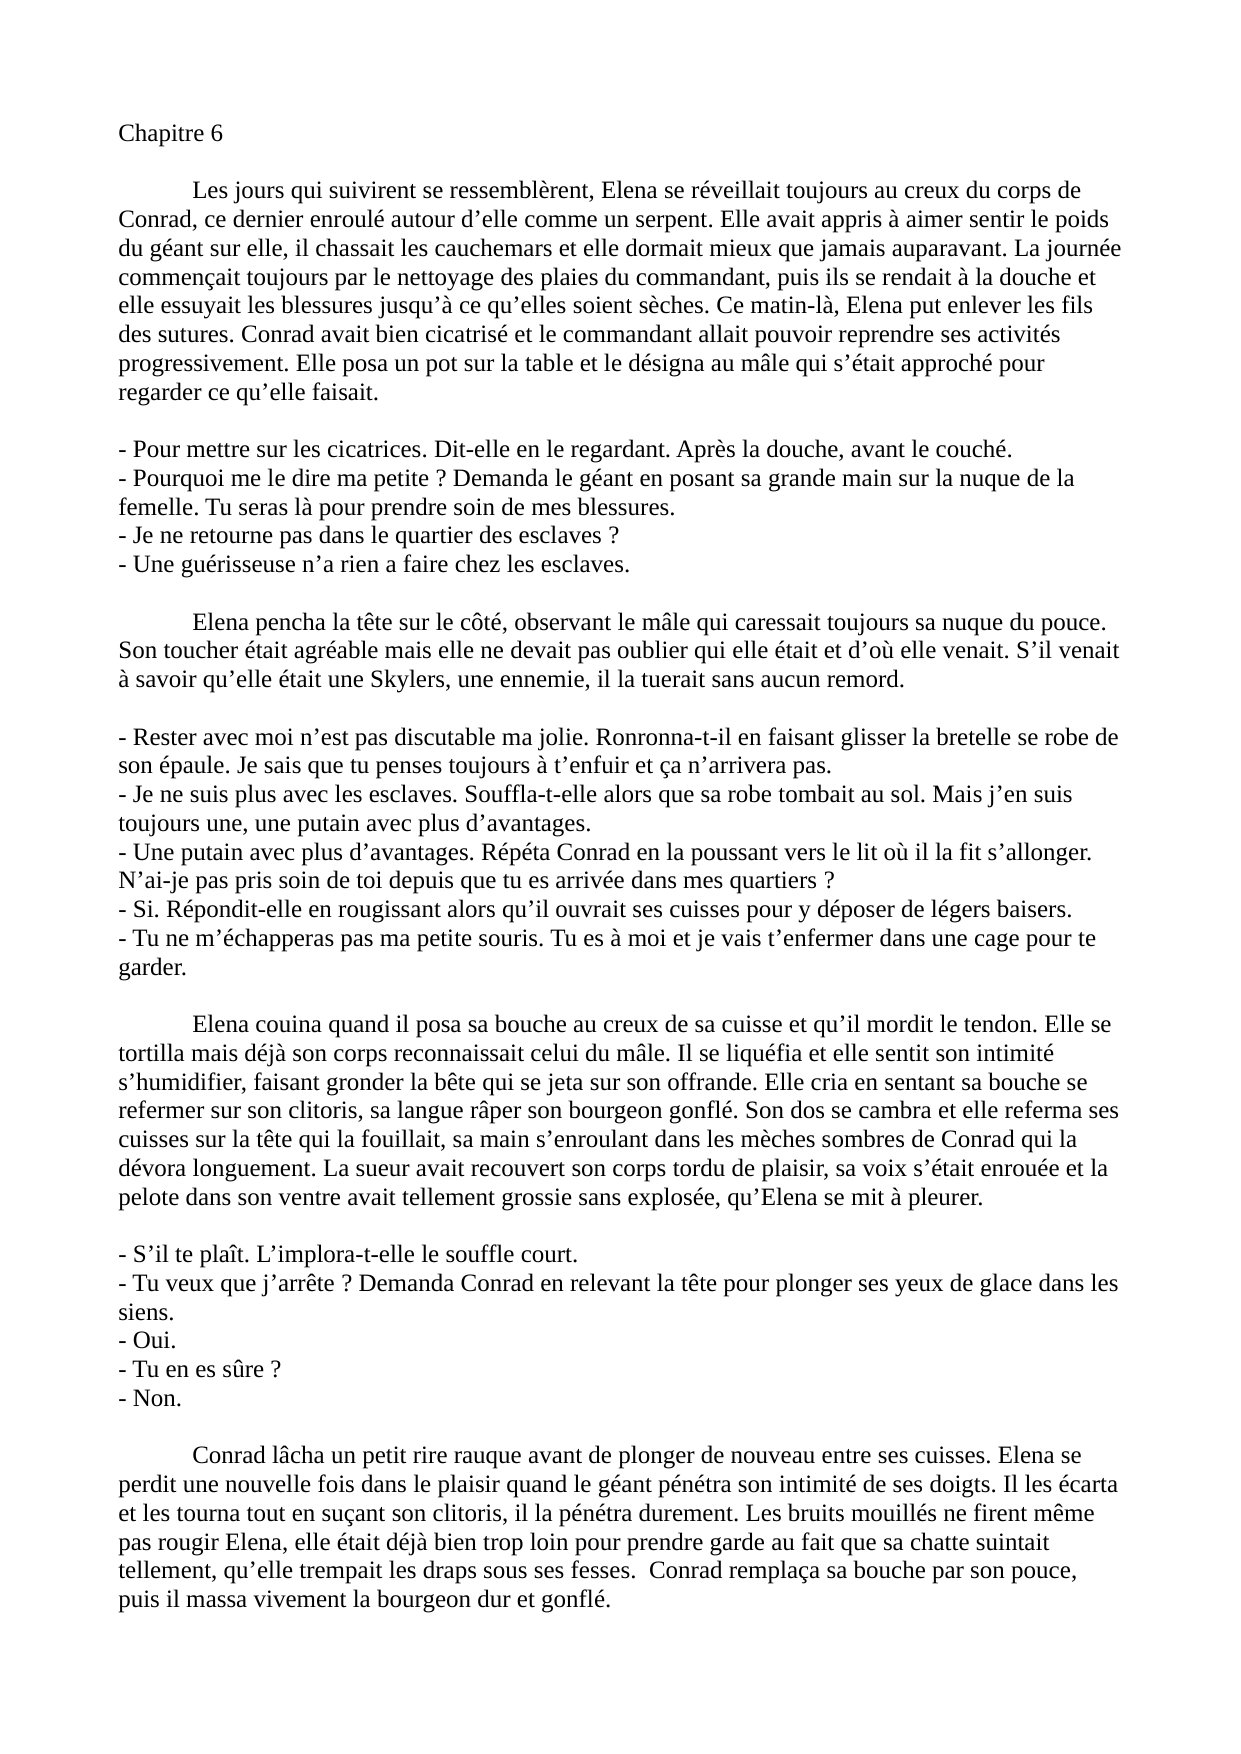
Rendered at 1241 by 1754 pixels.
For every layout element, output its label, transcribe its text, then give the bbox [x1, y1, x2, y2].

text - Non. [118, 1383, 1122, 1412]
text - S’il te plaît. L’implora-t-elle le souffle court. [118, 1239, 1122, 1268]
text - Si. Répondit-elle en rougissant alors qu’il ouvrait ses cuisses pour y déposer de légers baisers. [118, 894, 1122, 923]
text Conrad lâcha un petit rire rauque avant de plonger de nouveau entre ses cuisses. Elena se perdit une nouvelle fois dans le plaisir quand le géant pénétra son intimité de ses doigts. Il les écarta et les tourna tout en suçant son clitoris, il la pénétra durement. Les bruits mouillés ne firent même pas rougir Elena, elle était déjà bien trop loin pour prendre garde au fait que sa chatte suintait tellement, qu’elle trempait les draps sous ses fesses. Conrad remplaça sa bouche par son pouce, puis il massa vivement la bourgeon dur et gonflé. [118, 1441, 1122, 1613]
text - Tu en es sûre ? [118, 1354, 1122, 1383]
text - Rester avec moi n’est pas discutable ma jolie. Ronronna-t-il en faisant glisser la bretelle se robe de son épaule. Je sais que tu penses toujours à t’enfuir et ça n’arrivera pas. [118, 722, 1122, 779]
text - Une putain avec plus d’avantages. Répéta Conrad en la poussant vers le lit où il la fit s’allonger. N’ai-je pas pris soin de toi depuis que tu es arrivée dans mes quartiers ? [118, 837, 1122, 894]
text - Oui. [118, 1326, 1122, 1354]
text - Pourquoi me le dire ma petite ? Demanda le géant en posant sa grande main sur la nuque de la femelle. Tu seras là pour prendre soin de mes blessures. [118, 463, 1122, 521]
text - Je ne retourne pas dans le quartier des esclaves ? [118, 521, 1122, 549]
text - Je ne suis plus avec les esclaves. Souffla-t-elle alors que sa robe tombait au sol. Mais j’en suis toujours une, une putain avec plus d’avantages. [118, 779, 1122, 837]
text - Tu veux que j’arrête ? Demanda Conrad en relevant la tête pour plonger ses yeux de glace dans les siens. [118, 1268, 1122, 1326]
text Elena pencha la tête sur le côté, observant le mâle qui caressait toujours sa nuque du pouce. Son toucher était agréable mais elle ne devait pas oublier qui elle était et d’où elle venait. S’il venait à savoir qu’elle était une Skylers, une ennemie, il la tuerait sans aucun remord. [118, 607, 1122, 693]
text - Pour mettre sur les cicatrices. Dit-elle en le regardant. Après la douche, avant le couché. [118, 434, 1122, 463]
text Chapitre 6 [118, 118, 1122, 147]
text - Une guérisseuse n’a rien a faire chez les esclaves. [118, 549, 1122, 578]
text Elena couina quand il posa sa bouche au creux de sa cuisse et qu’il mordit le tendon. Elle se tortilla mais déjà son corps reconnaissait celui du mâle. Il se liquéfia et elle sentit son intimité s’humidifier, faisant gronder la bête qui se jeta sur son offrande. Elle cria en sentant sa bouche se refermer sur son clitoris, sa langue râper son bourgeon gonflé. Son dos se cambra et elle referma ses cuisses sur la tête qui la fouillait, sa main s’enroulant dans les mèches sombres de Conrad qui la dévora longuement. La sueur avait recouvert son corps tordu de plaisir, sa voix s’était enrouée et la pelote dans son ventre avait tellement grossie sans explosée, qu’Elena se mit à pleurer. [118, 1009, 1122, 1211]
text Les jours qui suivirent se ressemblèrent, Elena se réveillait toujours au creux du corps de Conrad, ce dernier enroulé autour d’elle comme un serpent. Elle avait appris à aimer sentir le poids du géant sur elle, il chassait les cauchemars et elle dormait mieux que jamais auparavant. La journée commençait toujours par le nettoyage des plaies du commandant, puis ils se rendait à la douche et elle essuyait les blessures jusqu’à ce qu’elles soient sèches. Ce matin-là, Elena put enlever les fils des sutures. Conrad avait bien cicatrisé et le commandant allait pouvoir reprendre ses activités progressivement. Elle posa un pot sur la table et le désigna au mâle qui s’était approché pour regarder ce qu’elle faisait. [118, 176, 1122, 406]
text - Tu ne m’échapperas pas ma petite souris. Tu es à moi et je vais t’enfermer dans une cage pour te garder. [118, 923, 1122, 981]
